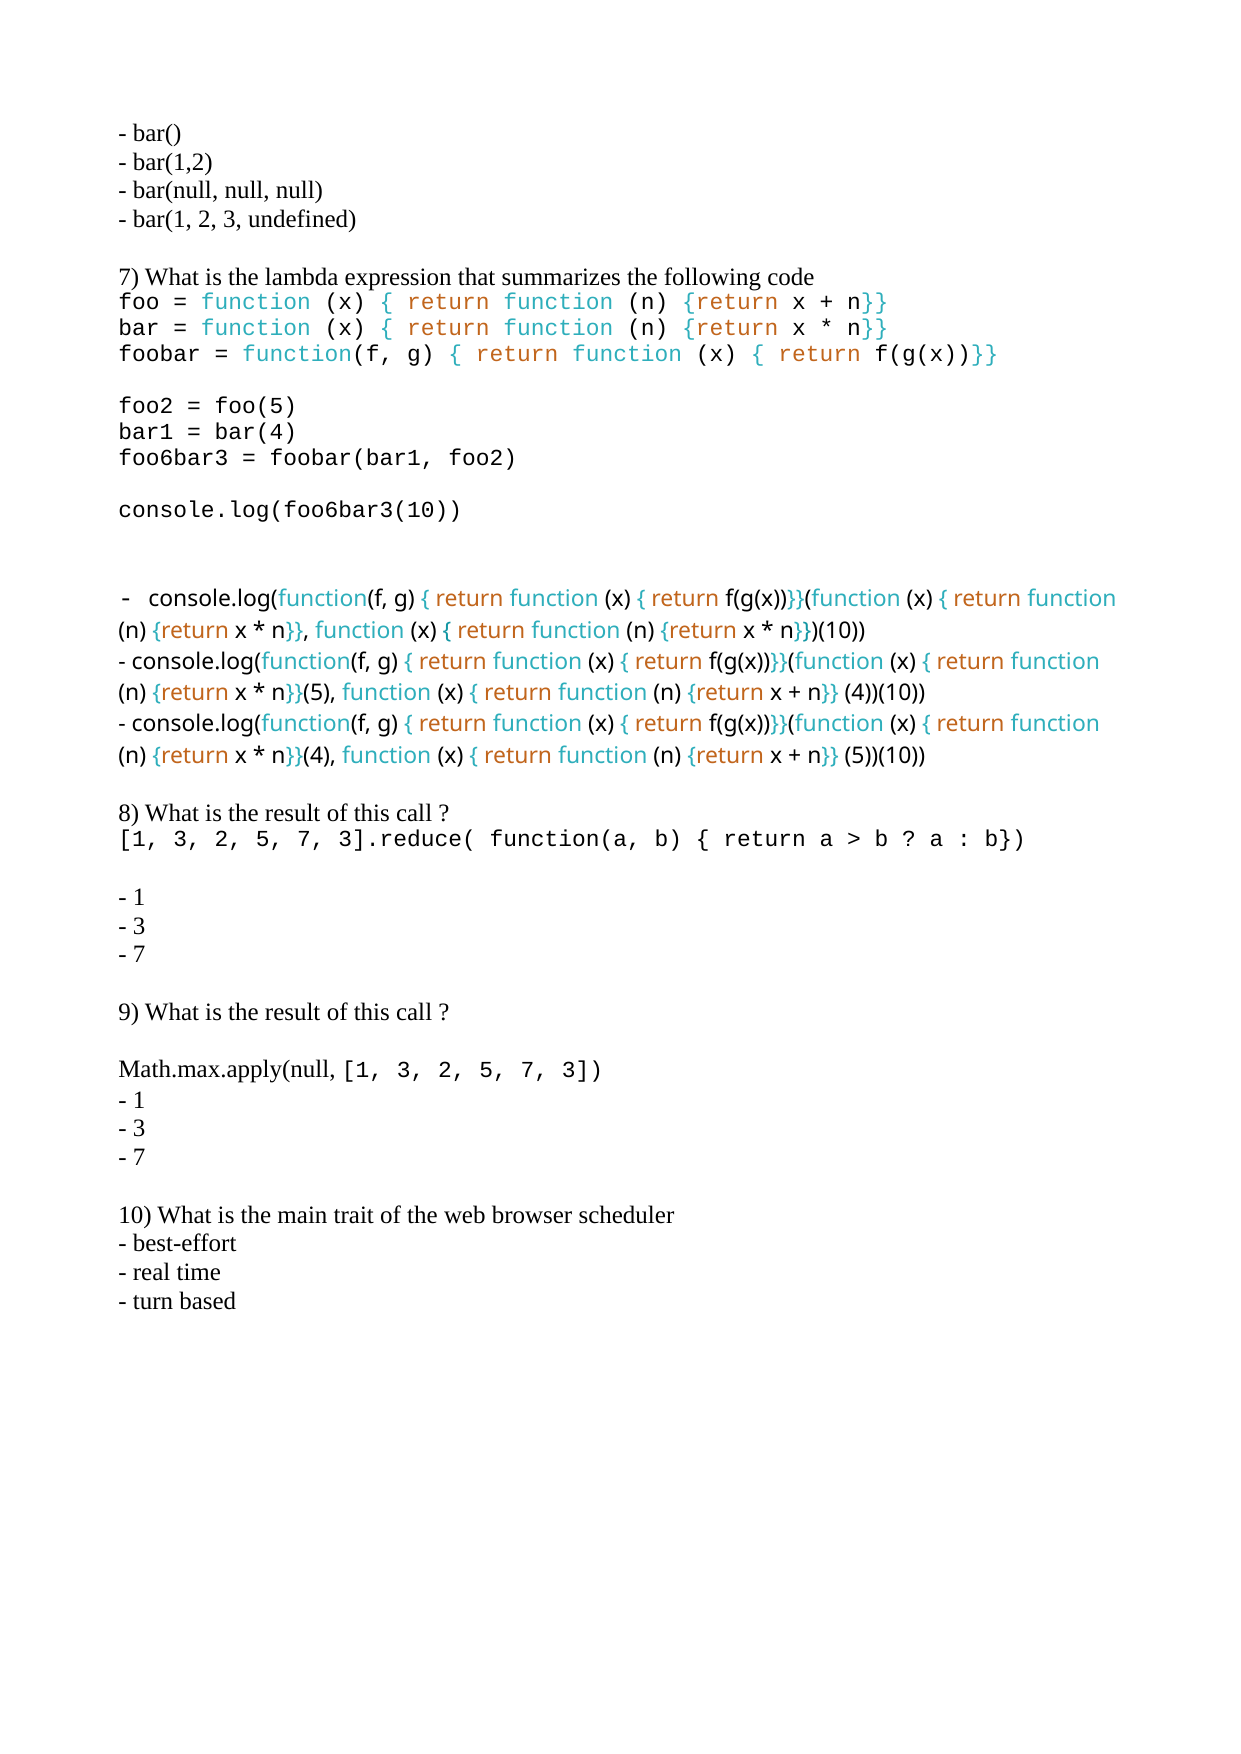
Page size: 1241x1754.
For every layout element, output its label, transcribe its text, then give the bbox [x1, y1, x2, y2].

text - bar(1,2) [118, 147, 1122, 176]
text - console.log(function(f, g) { return function (x) { return f(g(x))}}(function (x) { return function (n) {return x * n}}(5), function (x) { return function (n) {return x + n}} (4))(10)) [118, 645, 1122, 707]
text bar = function (x) { return function (n) {return x * n}} [118, 317, 1122, 342]
text Math.max.apply(null, [1, 3, 2, 5, 7, 3]) [118, 1054, 1122, 1085]
text - console.log(function(f, g) { return function (x) { return f(g(x))}}(function (x) { return function (n) {return x * n}}(4), function (x) { return function (n) {return x + n}} (5))(10)) [118, 707, 1122, 770]
text 9) What is the result of this call ? [118, 997, 1122, 1026]
text foo2 = foo(5) [118, 394, 1122, 420]
text - 1 [118, 882, 1122, 911]
text console.log(foo6bar3(10)) [118, 498, 1122, 524]
text foo6bar3 = foobar(bar1, foo2) [118, 446, 1122, 472]
text 8) What is the result of this call ? [118, 798, 1122, 827]
text - 3 [118, 911, 1122, 939]
text - bar(1, 2, 3, undefined) [118, 204, 1122, 233]
text - console.log(function(f, g) { return function (x) { return f(g(x))}}(function (x) { return function (n) {return x * n}}, function (x) { return function (n) {return x * n}})(10)) [118, 582, 1122, 645]
text - 3 [118, 1113, 1122, 1142]
text 10) What is the main trait of the web browser scheduler [118, 1200, 1122, 1228]
text - 1 [118, 1085, 1122, 1113]
text foobar = function(f, g) { return function (x) { return f(g(x))}} [118, 342, 1122, 368]
text bar1 = bar(4) [118, 420, 1122, 446]
text - 7 [118, 1142, 1122, 1171]
text - turn based [118, 1286, 1122, 1315]
text - best-effort [118, 1228, 1122, 1257]
text - bar(null, null, null) [118, 176, 1122, 204]
text [1, 3, 2, 5, 7, 3].reduce( function(a, b) { return a > b ? a : b}) [118, 827, 1122, 853]
text - real time [118, 1257, 1122, 1286]
text - bar() [118, 118, 1122, 147]
text 7) What is the lambda expression that summarizes the following code [118, 262, 1122, 291]
text foo = function (x) { return function (n) {return x + n}} [118, 291, 1122, 317]
text - 7 [118, 939, 1122, 968]
